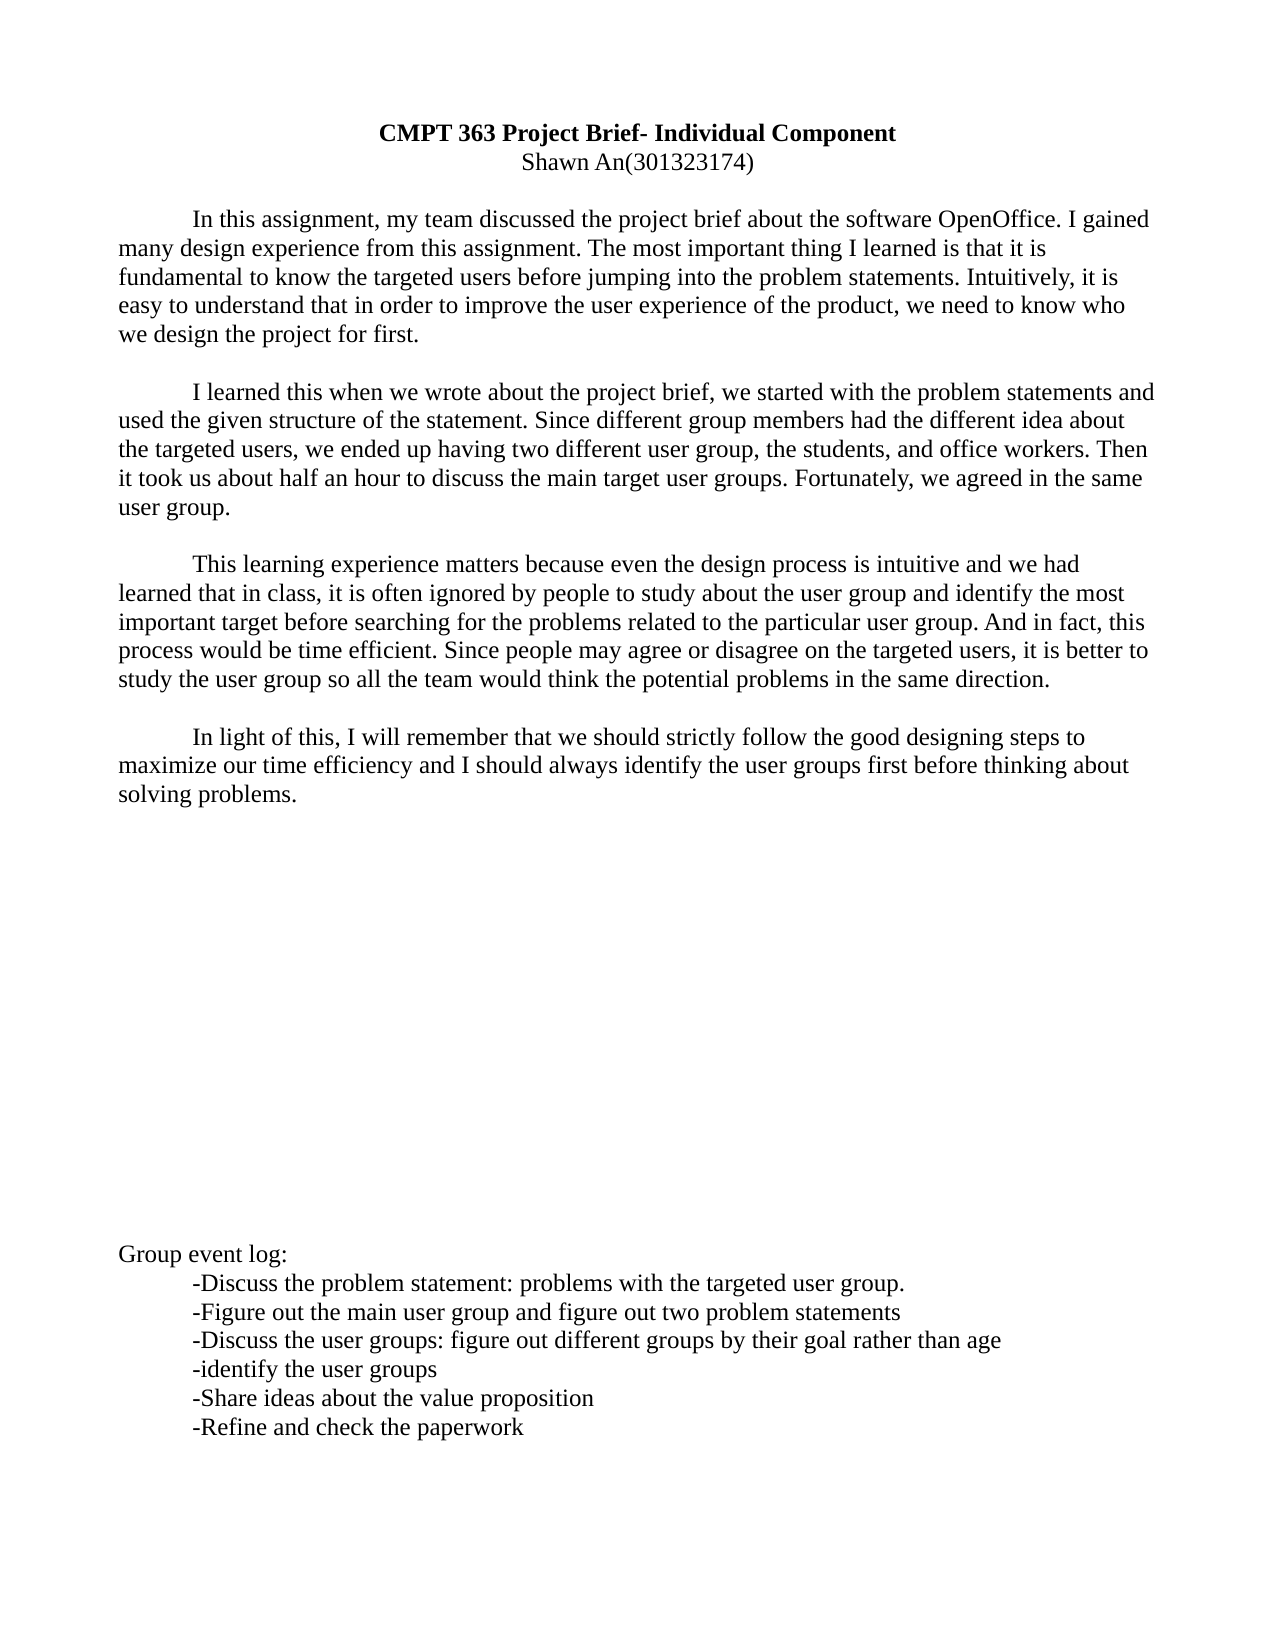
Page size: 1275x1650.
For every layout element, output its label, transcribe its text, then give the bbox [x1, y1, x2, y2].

text -Discuss the problem statement: problems with the targeted user group. [118, 1268, 1157, 1297]
text Group event log: [118, 1239, 1157, 1268]
text -Refine and check the paperwork [118, 1412, 1157, 1441]
text CMPT 363 Project Brief- Individual Component [118, 118, 1157, 147]
text In this assignment, my team discussed the project brief about the software OpenOffice. I gained many design experience from this assignment. The most important thing I learned is that it is fundamental to know the targeted users before jumping into the problem statements. Intuitively, it is easy to understand that in order to improve the user experience of the product, we need to know who we design the project for first. [118, 204, 1157, 348]
text In light of this, I will remember that we should strictly follow the good designing steps to maximize our time efficiency and I should always identify the user groups first before thinking about solving problems. [118, 722, 1157, 808]
text -Discuss the user groups: figure out different groups by their goal rather than age [118, 1326, 1157, 1354]
text This learning experience matters because even the design process is intuitive and we had learned that in class, it is often ignored by people to study about the user group and identify the most important target before searching for the problems related to the particular user group. And in fact, this process would be time efficient. Since people may agree or disagree on the targeted users, it is better to study the user group so all the team would think the potential problems in the same direction. [118, 549, 1157, 693]
text -Figure out the main user group and figure out two problem statements [118, 1297, 1157, 1326]
text -identify the user groups [118, 1354, 1157, 1383]
text Shawn An(301323174) [118, 147, 1157, 176]
text I learned this when we wrote about the project brief, we started with the problem statements and used the given structure of the statement. Since different group members had the different idea about the targeted users, we ended up having two different user group, the students, and office workers. Then it took us about half an hour to discuss the main target user groups. Fortunately, we agreed in the same user group. [118, 377, 1157, 521]
text -Share ideas about the value proposition [118, 1383, 1157, 1412]
